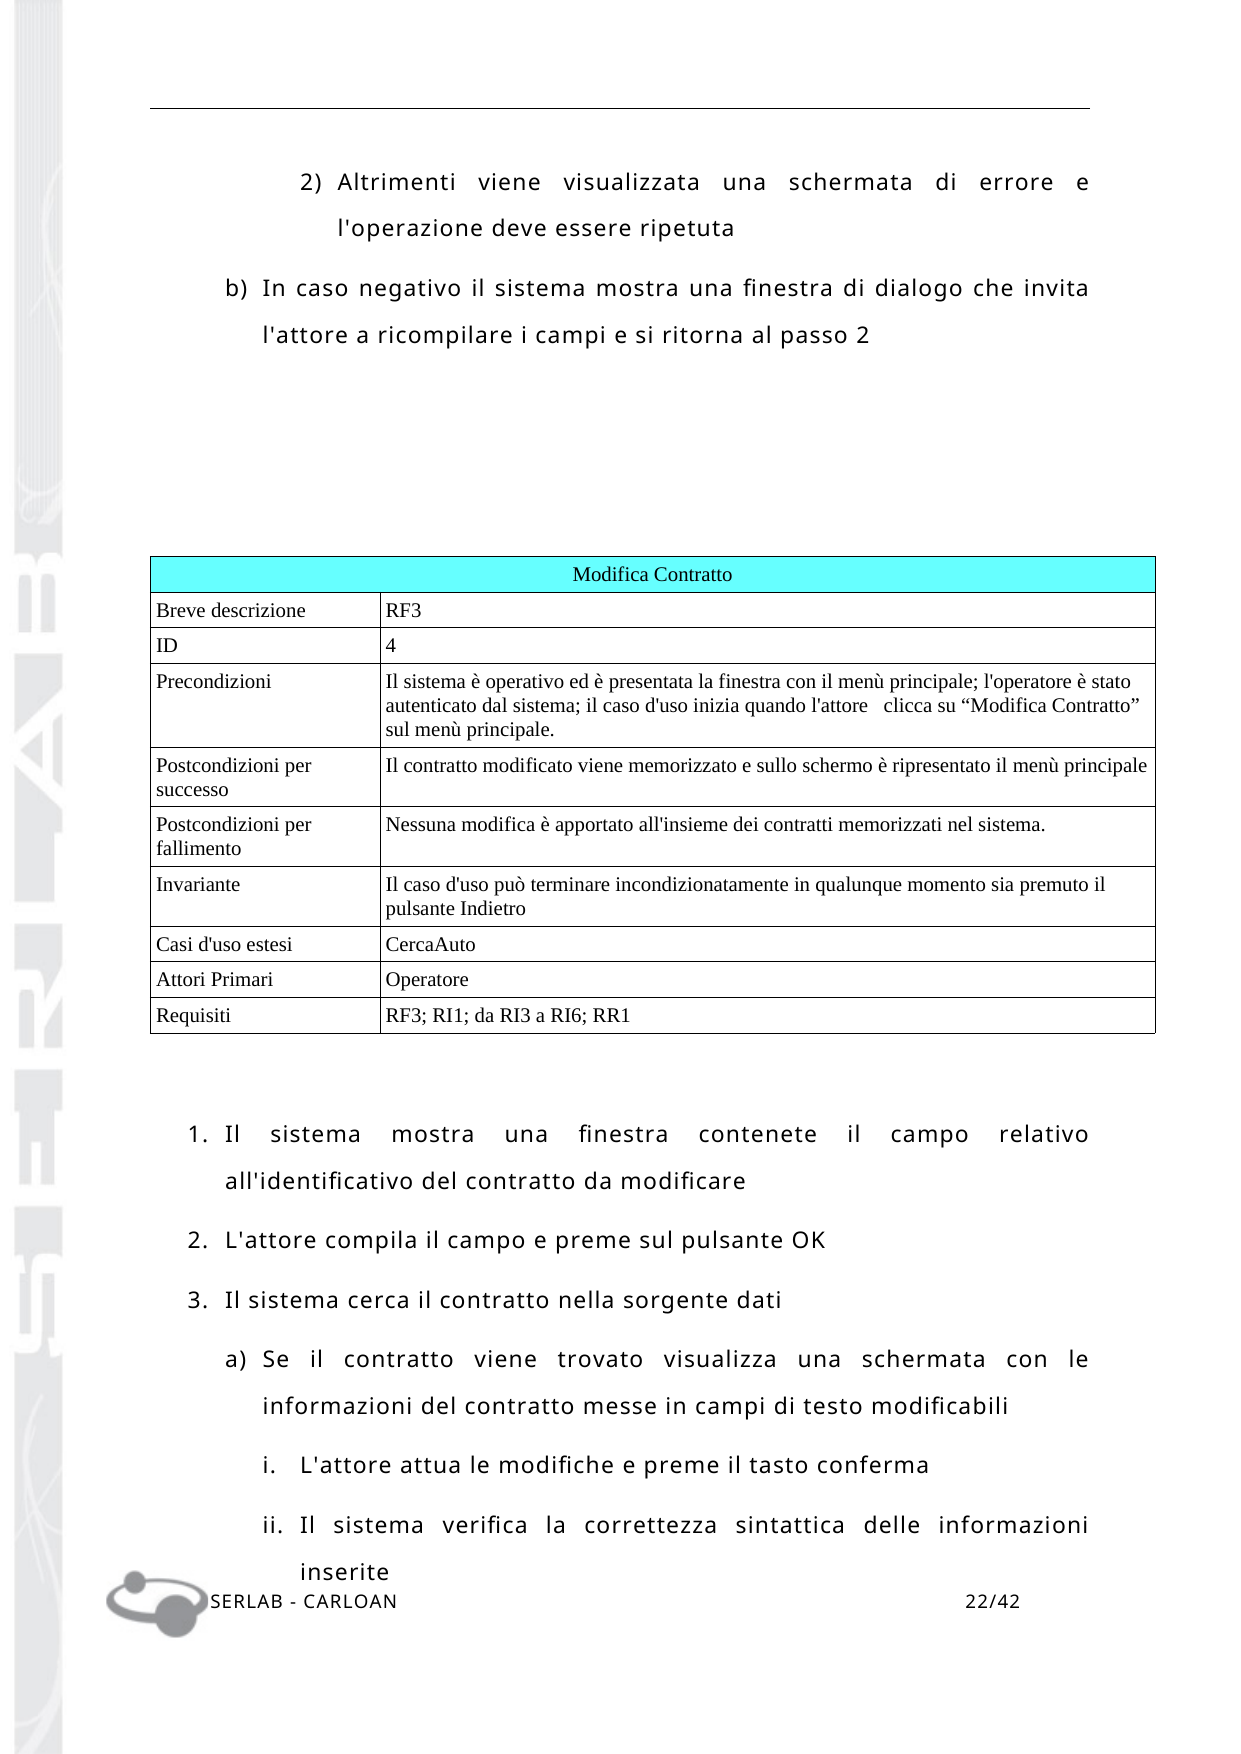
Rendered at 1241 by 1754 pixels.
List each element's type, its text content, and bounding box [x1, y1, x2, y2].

picture [94, 1570, 209, 1641]
table_cell Invariante [151, 867, 380, 926]
picture [0, 0, 71, 1754]
table_cell Postcondizioni per successo [151, 748, 380, 806]
table_cell CercaAuto [381, 927, 1155, 961]
table_cell Attori Primari [151, 962, 380, 997]
list Altrimenti viene visualizzata una schermata di errore e l'operazione deve essere ripetuta [300, 165, 1090, 243]
list In caso negativo il sistema mostra una finestra di dialogo che invita l'attore a ricompilare i campi e si ritorna al passo 2 [225, 272, 1090, 350]
list L'attore attua le modifiche e preme il tasto conferma [262, 1449, 1090, 1480]
table_cell 4 [381, 628, 1155, 663]
list Il sistema verifica la correttezza sintattica delle informazioni inserite [262, 1508, 1090, 1587]
list Il sistema mostra una finestra contenete il campo relativo all'identificativo del contratto da modificare [187, 1118, 1090, 1196]
table_cell Il caso d'uso può terminare incondizionatamente in qualunque momento sia premuto il pulsante Indietro [381, 867, 1155, 926]
table_cell Requisiti [151, 998, 380, 1033]
table_cell Precondizioni [151, 664, 380, 747]
table_header Modifica Contratto [151, 557, 1155, 592]
table_cell Casi d'uso estesi [151, 927, 380, 961]
table_cell RF3; RI1; da RI3 a RI6; RR1 [381, 998, 1155, 1033]
table_cell Il contratto modificato viene memorizzato e sullo schermo è ripresentato il menù principale [381, 748, 1155, 806]
list Il sistema cerca il contratto nella sorgente dati [187, 1283, 1090, 1315]
list Se il contratto viene trovato visualizza una schermata con le informazioni del contratto messe in campi di testo modificabili [225, 1343, 1090, 1421]
table_cell Operatore [381, 962, 1155, 997]
table_cell ID [151, 628, 380, 663]
list L'attore compila il campo e preme sul pulsante OK [187, 1224, 1090, 1255]
table_cell Il sistema è operativo ed è presentata la finestra con il menù principale; l'operatore è stato autenticato dal sistema; il caso d'uso inizia quando l'attore clicca su “Modifica Contratto” sul menù principale. [381, 664, 1155, 747]
table_cell Postcondizioni per fallimento [151, 807, 380, 866]
table_cell Breve descrizione [151, 593, 380, 627]
table_cell Nessuna modifica è apportato all'insieme dei contratti memorizzati nel sistema. [381, 807, 1155, 866]
table_cell RF3 [381, 593, 1155, 627]
